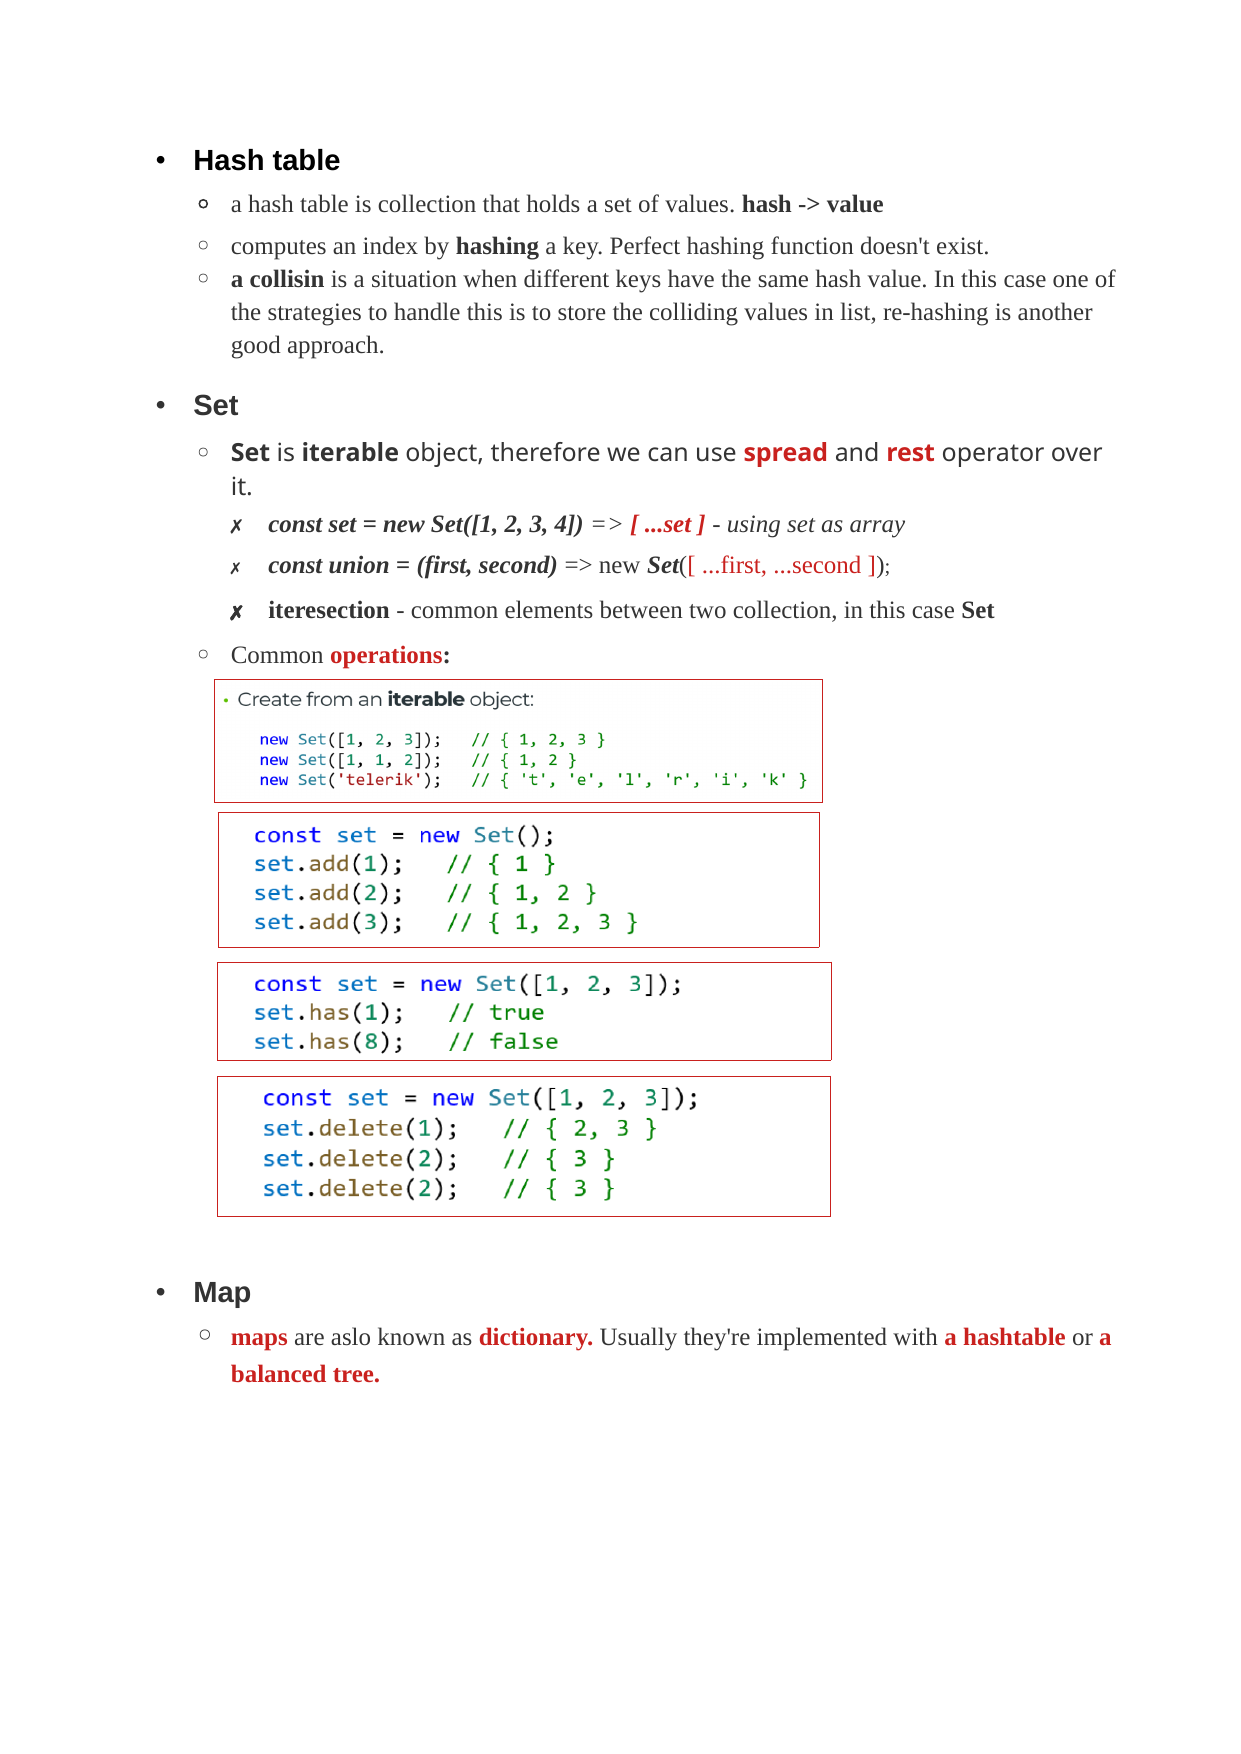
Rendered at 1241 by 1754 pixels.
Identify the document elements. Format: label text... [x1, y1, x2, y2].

list maps are aslo known as dictionary. Usually they're implemented with a hashtable or a balanced tree. [193, 1322, 1122, 1389]
list const set = new Set([1, 2, 3, 4]) => [ ...set ] - using set as array [231, 509, 1122, 538]
picture [220, 815, 817, 944]
subtitle Hash table [156, 143, 1122, 177]
list Common operations: [193, 640, 1122, 669]
picture [220, 1078, 828, 1214]
subtitle Map [156, 1275, 1122, 1309]
subtitle Set [156, 388, 1122, 422]
list a hash table is collection that holds a set of values. hash -> value [193, 189, 1122, 218]
list iteresection - common elements between two collection, in this case Set [231, 595, 1122, 624]
list const union = (first, second) => new Set([ ...first, ...second ]); [231, 550, 1122, 579]
list Set is iterable object, therefore we can use spread and rest operator over it. [193, 434, 1122, 502]
list computes an index by hashing a key. Perfect hashing function doesn't exist. [193, 231, 1122, 260]
picture [219, 964, 828, 1057]
picture [217, 682, 820, 799]
list a collisin is a situation when different keys have the same hash value. In this case one of the strategies to handle this is to store the colliding values in list, re-hashing is another good approach. [193, 264, 1122, 359]
